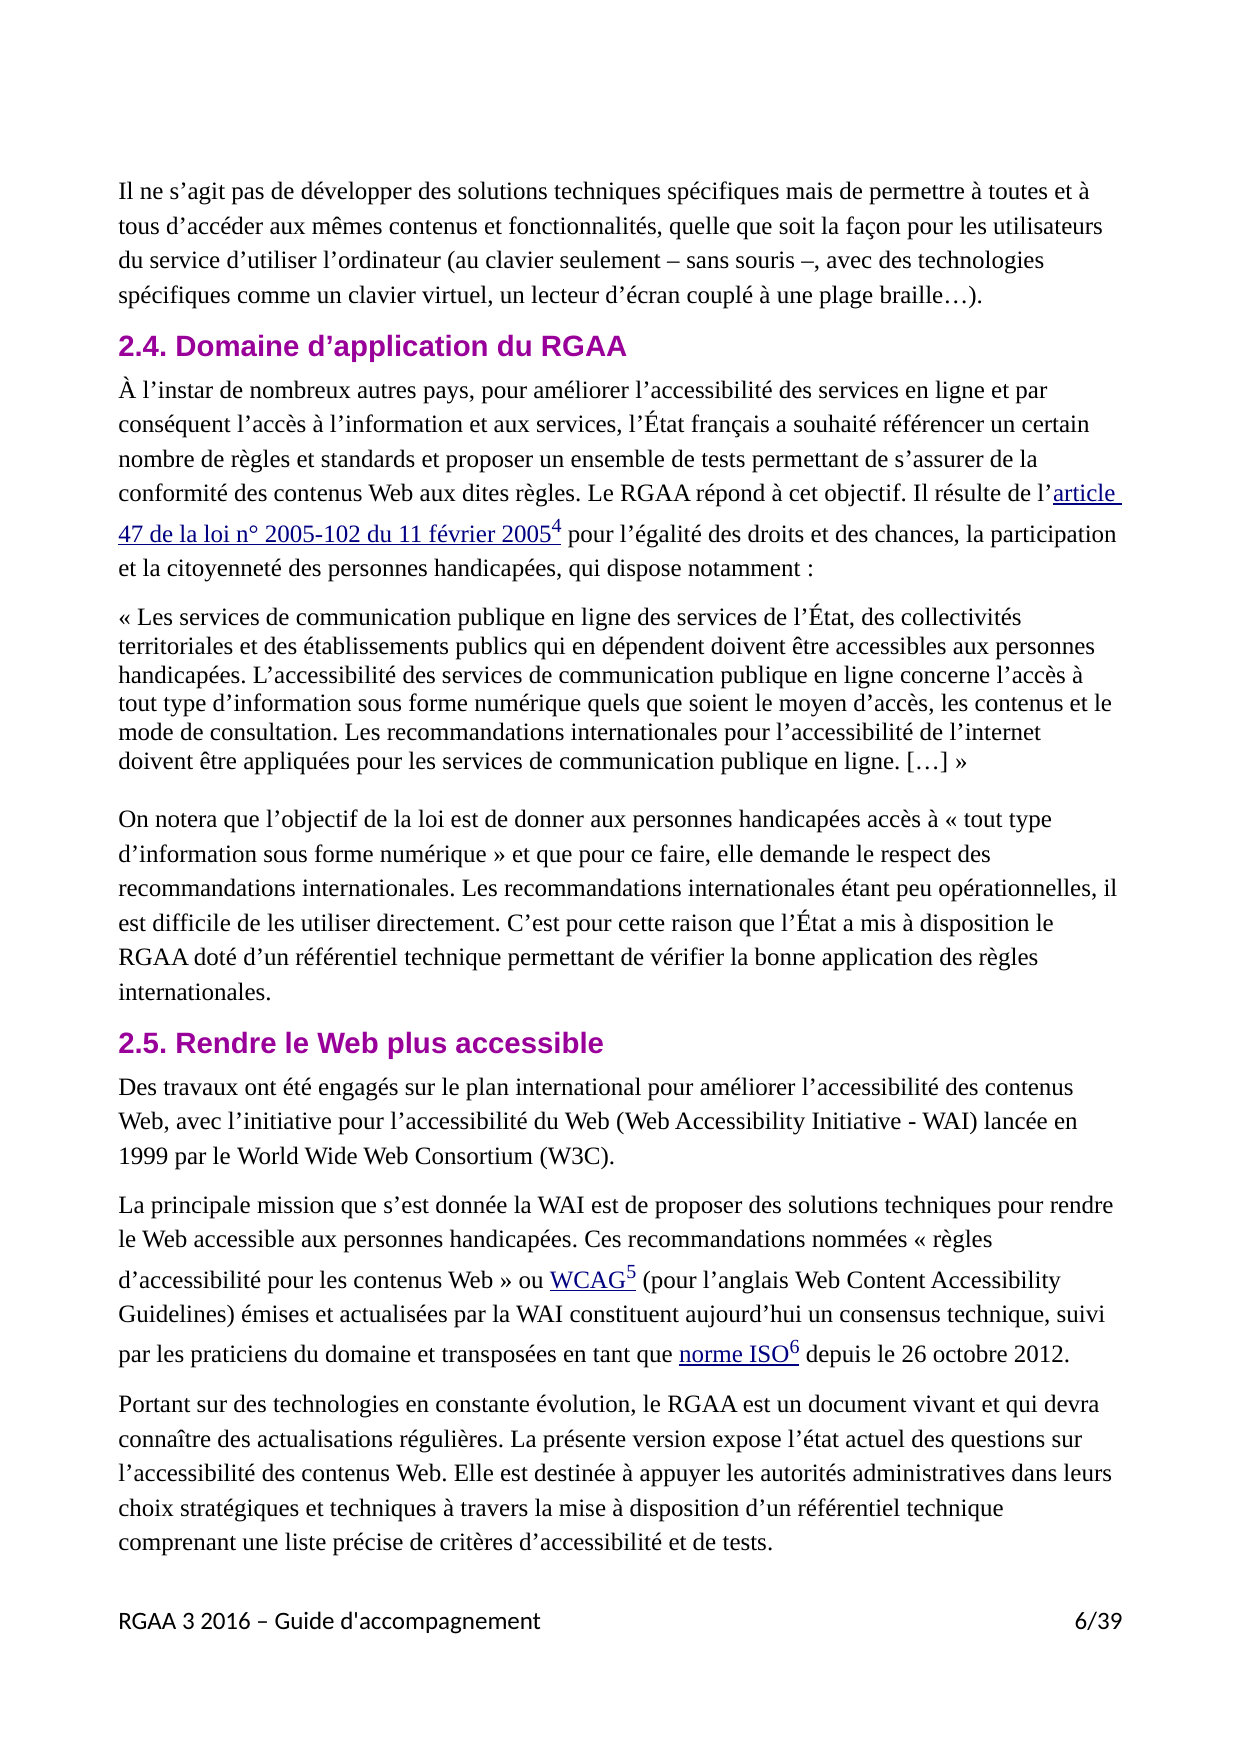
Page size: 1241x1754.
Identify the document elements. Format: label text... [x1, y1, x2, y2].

text Portant sur des technologies en constante évolution, le RGAA est un document vivant et qui devra connaître des actualisations régulières. La présente version expose l’état actuel des questions sur l’accessibilité des contenus Web. Elle est destinée à appuyer les autorités administratives dans leurs choix stratégiques et techniques à travers la mise à disposition d’un référentiel technique comprenant une liste précise de critères d’accessibilité et de tests. [118, 1389, 1122, 1556]
text La principale mission que s’est donnée la WAI est de proposer des solutions techniques pour rendre le Web accessible aux personnes handicapées. Ces recommandations nommées « règles d’accessibilité pour les contenus Web » ou WCAG5 (pour l’anglais Web Content Accessibility Guidelines) émises et actualisées par la WAI constituent aujourd’hui un consensus technique, suivi par les praticiens du domaine et transposées en tant que norme ISO6 depuis le 26 octobre 2012. [118, 1190, 1122, 1368]
subtitle 2.5. Rendre le Web plus accessible [118, 1026, 1122, 1059]
text Il ne s’agit pas de développer des solutions techniques spécifiques mais de permettre à toutes et à tous d’accéder aux mêmes contenus et fonctionnalités, quelle que soit la façon pour les utilisateurs du service d’utiliser l’ordinateur (au clavier seulement – sans souris –, avec des technologies spécifiques comme un clavier virtuel, un lecteur d’écran couplé à une plage braille…). [118, 176, 1122, 308]
subtitle 2.4. Domaine d’application du RGAA [118, 329, 1122, 363]
text Des travaux ont été engagés sur le plan international pour améliorer l’accessibilité des contenus Web, avec l’initiative pour l’accessibilité du Web (Web Accessibility Initiative - WAI) lancée en 1999 par le World Wide Web Consortium (W3C). [118, 1072, 1122, 1170]
text « Les services de communication publique en ligne des services de l’État, des collectivités territoriales et des établissements publics qui en dépendent doivent être accessibles aux personnes handicapées. L’accessibilité des services de communication publique en ligne concerne l’accès à tout type d’information sous forme numérique quels que soient le moyen d’accès, les contenus et le mode de consultation. Les recommandations internationales pour l’accessibilité de l’internet doivent être appliquées pour les services de communication publique en ligne. […] » [118, 602, 1122, 775]
text À l’instar de nombreux autres pays, pour améliorer l’accessibilité des services en ligne et par conséquent l’accès à l’information et aux services, l’État français a souhaité référencer un certain nombre de règles et standards et proposer un ensemble de tests permettant de s’assurer de la conformité des contenus Web aux dites règles. Le RGAA répond à cet objectif. Il résulte de l’article 47 de la loi n° 2005-102 du 11 février 20054 pour l’égalité des droits et des chances, la participation et la citoyenneté des personnes handicapées, qui dispose notamment : [118, 375, 1122, 582]
text On notera que l’objectif de la loi est de donner aux personnes handicapées accès à « tout type d’information sous forme numérique » et que pour ce faire, elle demande le respect des recommandations internationales. Les recommandations internationales étant peu opérationnelles, il est difficile de les utiliser directement. C’est pour cette raison que l’État a mis à disposition le RGAA doté d’un référentiel technique permettant de vérifier la bonne application des règles internationales. [118, 804, 1122, 1005]
